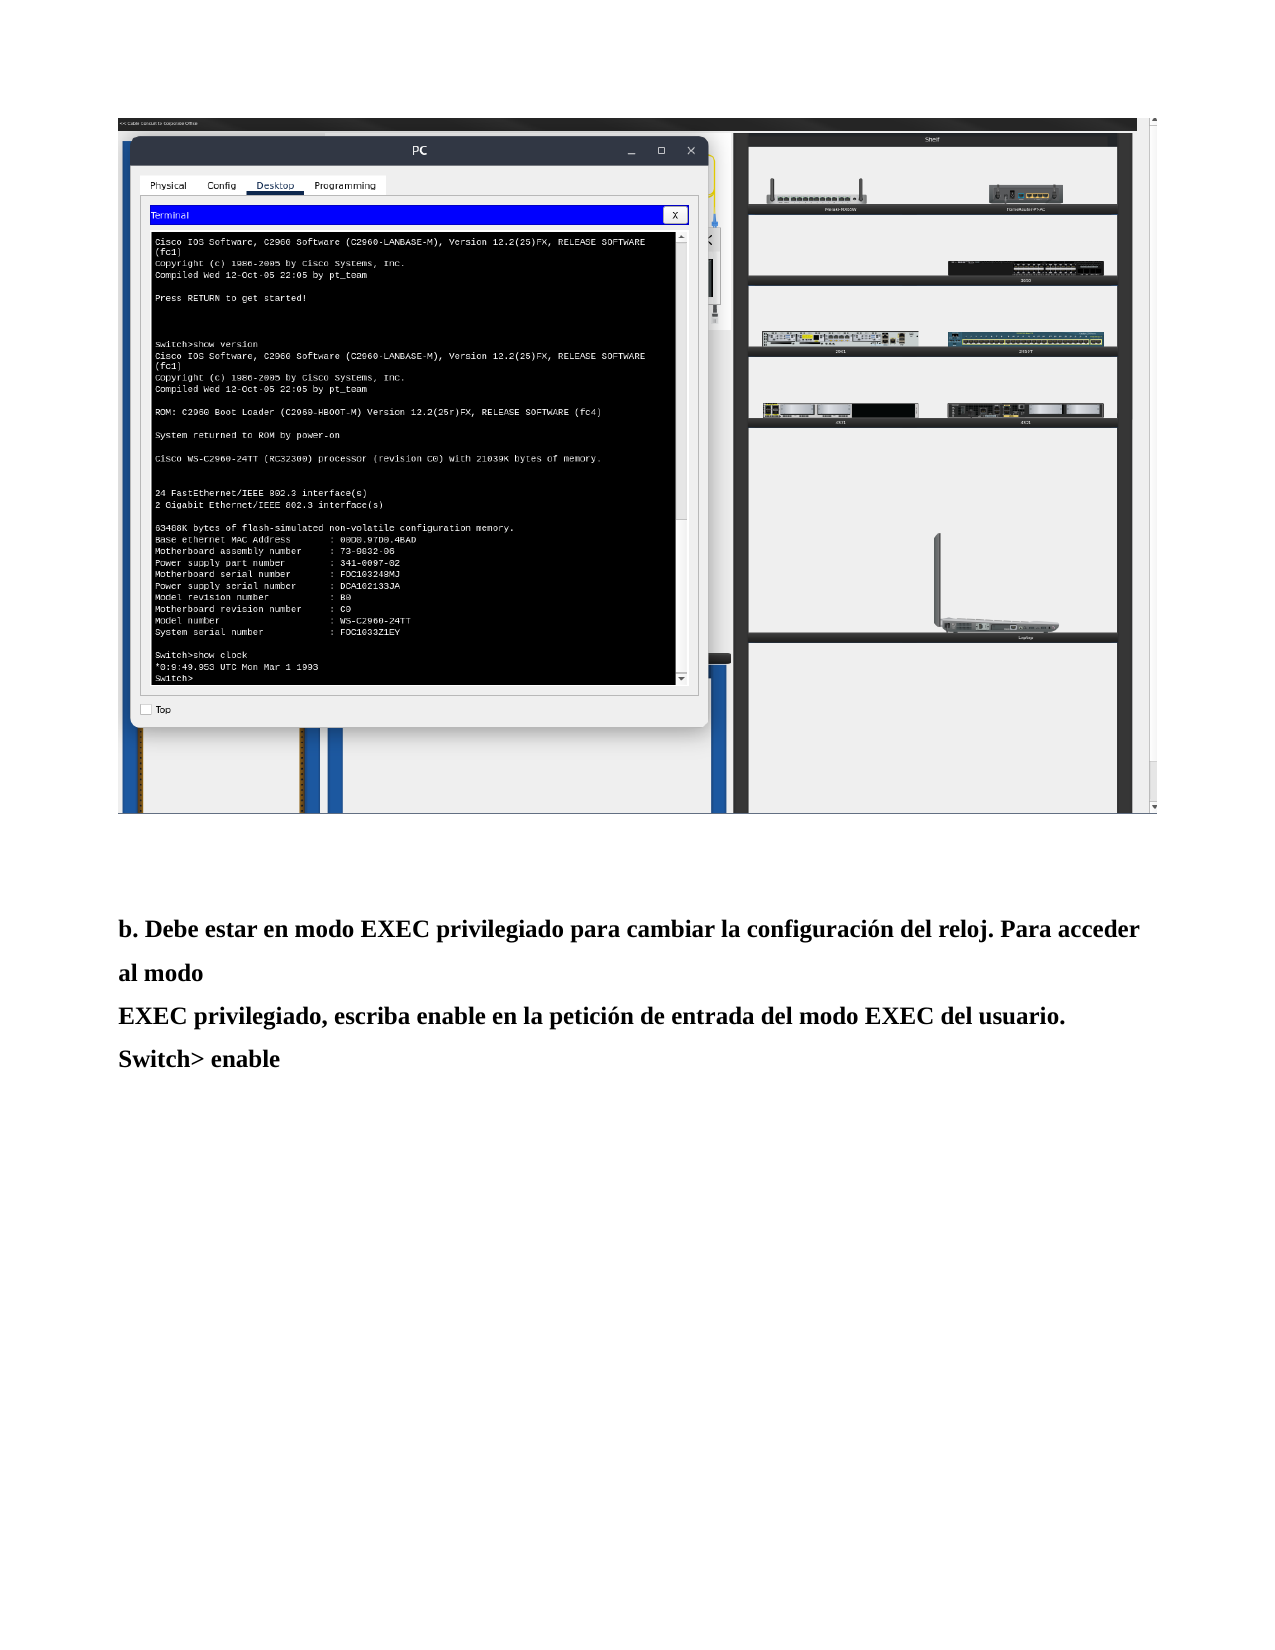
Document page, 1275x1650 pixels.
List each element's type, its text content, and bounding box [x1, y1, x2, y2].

picture [118, 118, 1157, 814]
text b. Debe estar en modo EXEC privilegiado para cambiar la configuración del reloj. Para acceder al modo [118, 914, 1157, 986]
text Switch> enable [118, 1044, 1157, 1073]
text EXEC privilegiado, escriba enable en la petición de entrada del modo EXEC del usuario. [118, 1001, 1157, 1029]
